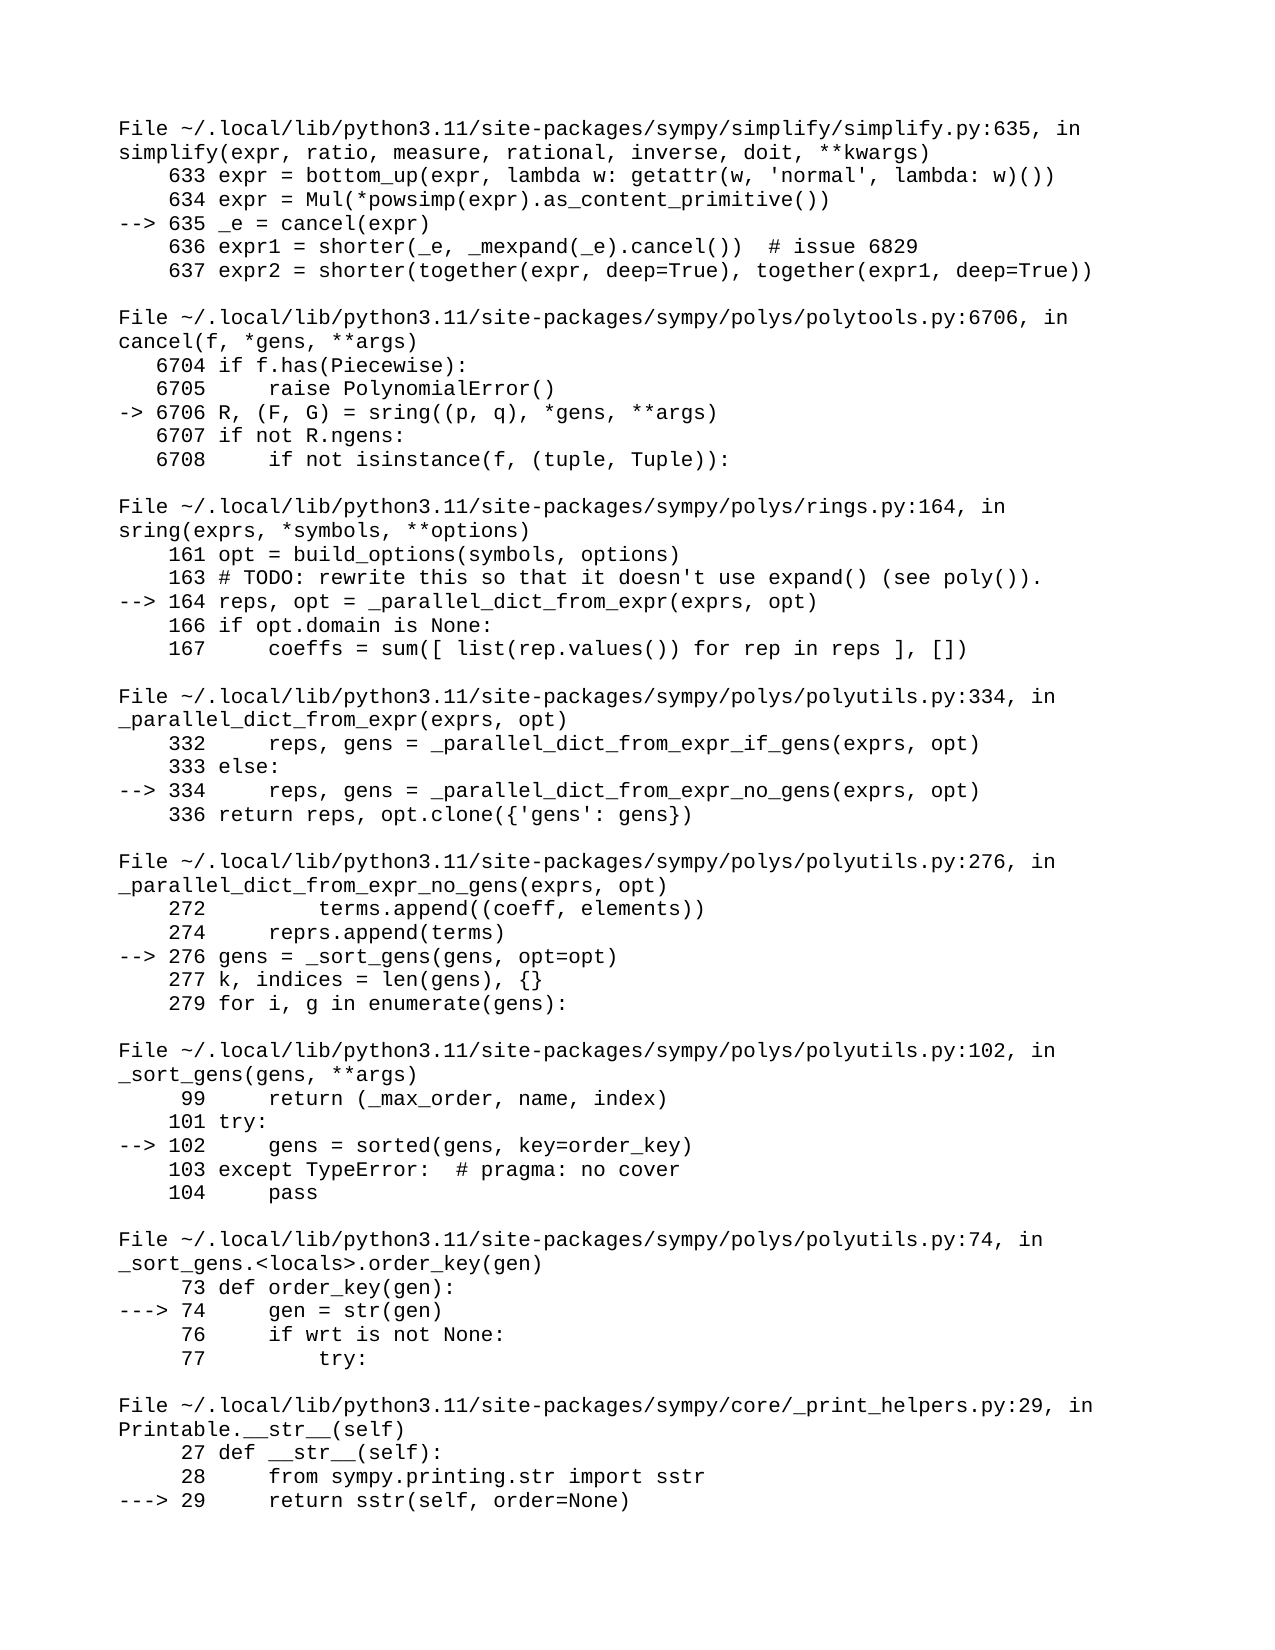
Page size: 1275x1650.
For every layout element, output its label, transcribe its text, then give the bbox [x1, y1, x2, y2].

text --> 276 gens = _sort_gens(gens, opt=opt) [118, 946, 1157, 969]
text 161 opt = build_options(symbols, options) [118, 544, 1157, 567]
text File ~/.local/lib/python3.11/site-packages/sympy/core/_print_helpers.py:29, in Printable.__str__(self) [118, 1395, 1157, 1442]
text 279 for i, g in enumerate(gens): [118, 993, 1157, 1017]
text --> 164 reps, opt = _parallel_dict_from_expr(exprs, opt) [118, 591, 1157, 615]
text 6704 if f.has(Piecewise): [118, 354, 1157, 378]
text File ~/.local/lib/python3.11/site-packages/sympy/polys/polytools.py:6706, in cancel(f, *gens, **args) [118, 307, 1157, 354]
text 633 expr = bottom_up(expr, lambda w: getattr(w, 'normal', lambda: w)()) [118, 165, 1157, 189]
text 73 def order_key(gen): [118, 1277, 1157, 1300]
text 277 k, indices = len(gens), {} [118, 969, 1157, 993]
text 332 reps, gens = _parallel_dict_from_expr_if_gens(exprs, opt) [118, 733, 1157, 757]
text 163 # TODO: rewrite this so that it doesn't use expand() (see poly()). [118, 567, 1157, 591]
text 27 def __str__(self): [118, 1442, 1157, 1466]
text 166 if opt.domain is None: [118, 615, 1157, 638]
text File ~/.local/lib/python3.11/site-packages/sympy/polys/polyutils.py:74, in _sort_gens.<locals>.order_key(gen) [118, 1229, 1157, 1277]
text 274 reprs.append(terms) [118, 922, 1157, 946]
text ---> 29 return sstr(self, order=None) [118, 1489, 1157, 1513]
text 99 return (_max_order, name, index) [118, 1088, 1157, 1111]
text File ~/.local/lib/python3.11/site-packages/sympy/polys/polyutils.py:102, in _sort_gens(gens, **args) [118, 1040, 1157, 1088]
text ---> 74 gen = str(gen) [118, 1300, 1157, 1324]
text 634 expr = Mul(*powsimp(expr).as_content_primitive()) [118, 189, 1157, 213]
text 28 from sympy.printing.str import sstr [118, 1466, 1157, 1489]
text 6708 if not isinstance(f, (tuple, Tuple)): [118, 449, 1157, 473]
text --> 334 reps, gens = _parallel_dict_from_expr_no_gens(exprs, opt) [118, 780, 1157, 804]
text 336 return reps, opt.clone({'gens': gens}) [118, 804, 1157, 827]
text 637 expr2 = shorter(together(expr, deep=True), together(expr1, deep=True)) [118, 260, 1157, 284]
text File ~/.local/lib/python3.11/site-packages/sympy/simplify/simplify.py:635, in simplify(expr, ratio, measure, rational, inverse, doit, **kwargs) [118, 118, 1157, 165]
text --> 102 gens = sorted(gens, key=order_key) [118, 1135, 1157, 1158]
text 77 try: [118, 1348, 1157, 1371]
text --> 635 _e = cancel(expr) [118, 213, 1157, 236]
text File ~/.local/lib/python3.11/site-packages/sympy/polys/polyutils.py:334, in _parallel_dict_from_expr(exprs, opt) [118, 686, 1157, 733]
text 104 pass [118, 1182, 1157, 1206]
text 333 else: [118, 757, 1157, 780]
text 6707 if not R.ngens: [118, 426, 1157, 449]
text 272 terms.append((coeff, elements)) [118, 898, 1157, 922]
text 103 except TypeError: # pragma: no cover [118, 1158, 1157, 1182]
text 76 if wrt is not None: [118, 1324, 1157, 1348]
text 6705 raise PolynomialError() [118, 378, 1157, 402]
text -> 6706 R, (F, G) = sring((p, q), *gens, **args) [118, 402, 1157, 426]
text File ~/.local/lib/python3.11/site-packages/sympy/polys/polyutils.py:276, in _parallel_dict_from_expr_no_gens(exprs, opt) [118, 851, 1157, 898]
text 101 try: [118, 1111, 1157, 1135]
text 167 coeffs = sum([ list(rep.values()) for rep in reps ], []) [118, 638, 1157, 662]
text 636 expr1 = shorter(_e, _mexpand(_e).cancel()) # issue 6829 [118, 236, 1157, 260]
text File ~/.local/lib/python3.11/site-packages/sympy/polys/rings.py:164, in sring(exprs, *symbols, **options) [118, 496, 1157, 544]
